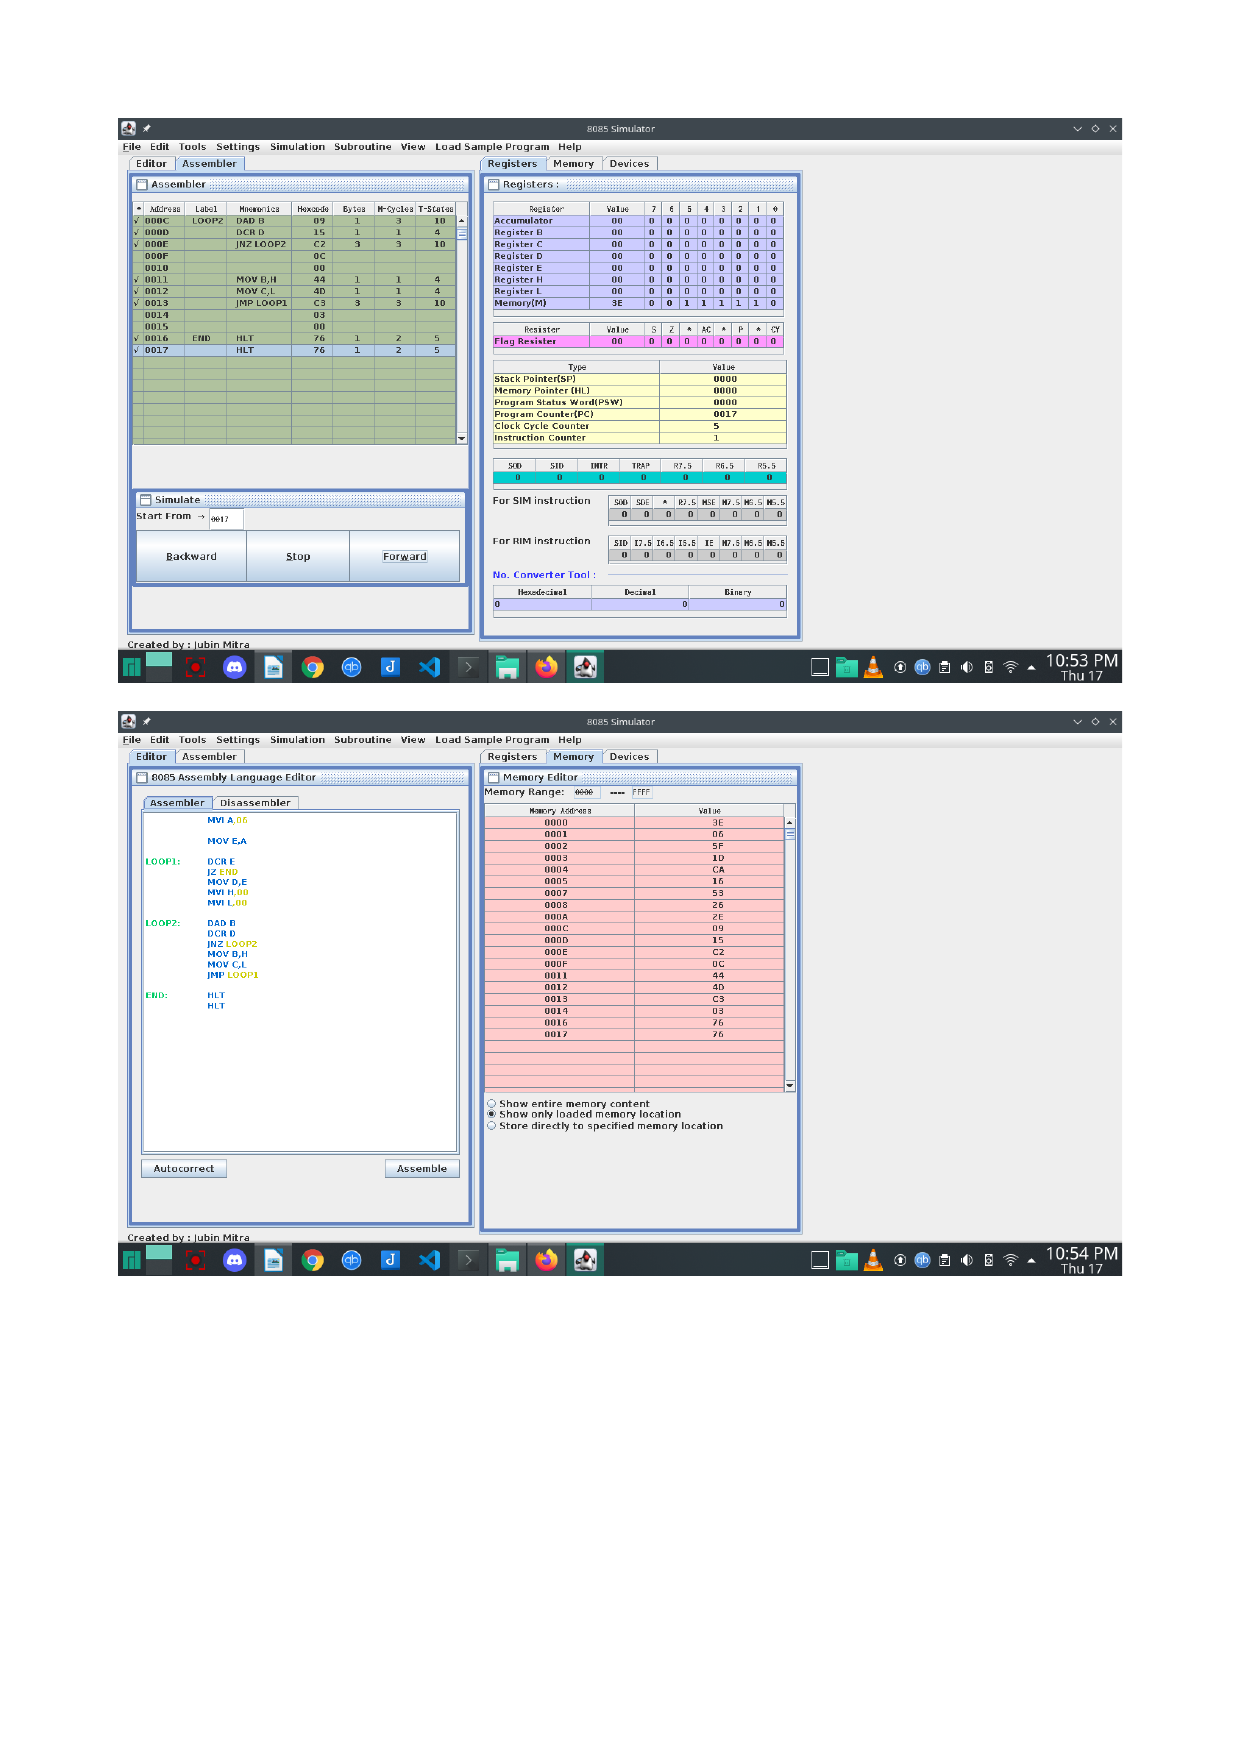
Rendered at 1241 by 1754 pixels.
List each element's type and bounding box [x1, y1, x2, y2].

picture [118, 711, 1123, 1276]
picture [118, 118, 1123, 683]
